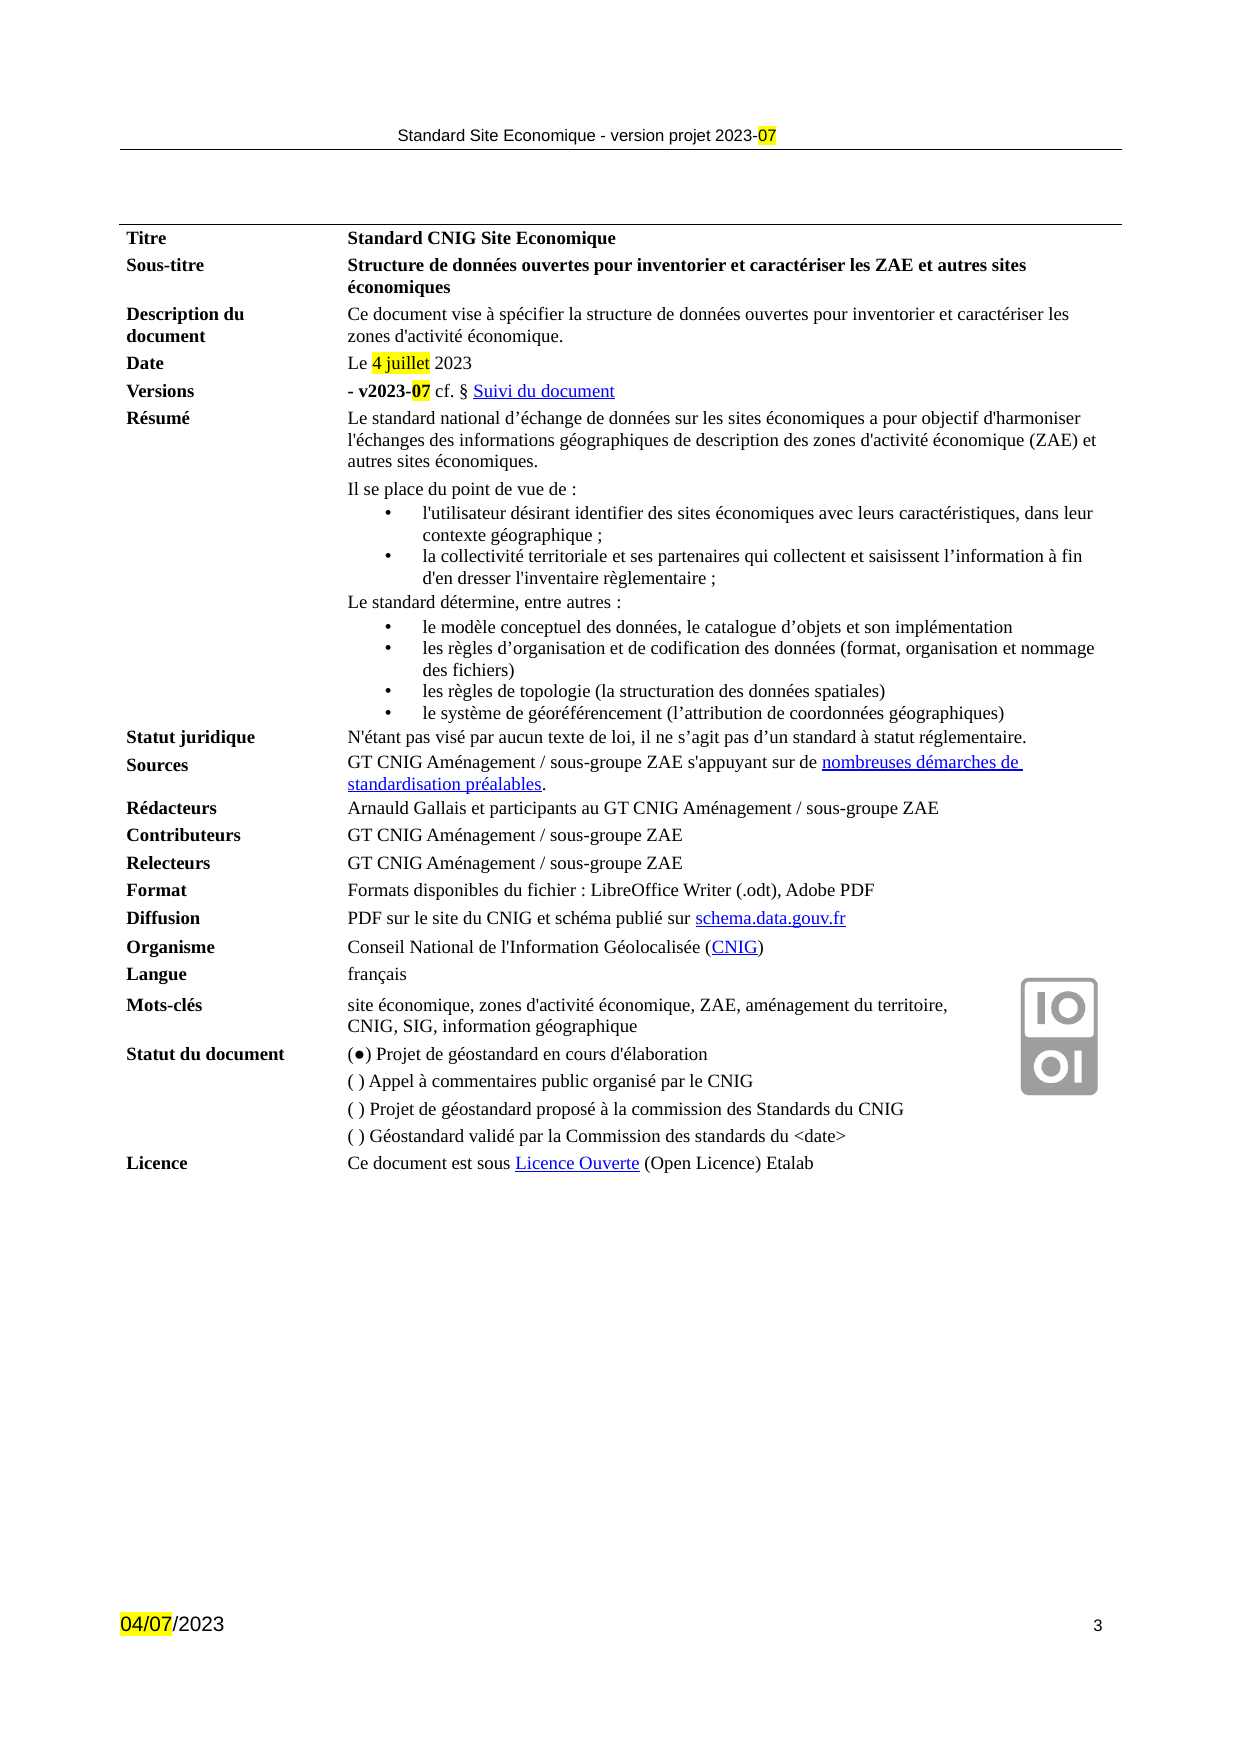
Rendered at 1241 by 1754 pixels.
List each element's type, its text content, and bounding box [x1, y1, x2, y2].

table_cell GT CNIG Aménagement / sous-groupe ZAE [340, 821, 1122, 849]
table_cell Le 4 juillet 2023 [340, 349, 1122, 377]
table_cell Formats disponibles du fichier : LibreOffice Writer (.odt), Adobe PDF [340, 876, 1122, 904]
table_cell Contributeurs [119, 821, 340, 849]
table_cell Sous-titre [119, 251, 340, 300]
table_cell GT CNIG Aménagement / sous-groupe ZAE [340, 849, 1122, 876]
table_cell PDF sur le site du CNIG et schéma publié sur schema.data.gouv.fr [340, 904, 1122, 933]
table_cell Date [119, 349, 340, 377]
table_cell Résumé [119, 404, 340, 723]
table_cell Statut du document [119, 1040, 340, 1149]
table_cell Conseil National de l'Information Géolocalisée (CNIG) [340, 933, 992, 960]
table_cell site économique, zones d'activité économique, ZAE, aménagement du territoire, CNIG, SIG, information géographique [340, 991, 992, 1040]
table_cell Licence [119, 1149, 340, 1177]
table_cell Diffusion [119, 904, 340, 933]
table_cell - v2023-07 cf. § Suivi du document [340, 377, 1122, 404]
table_cell Statut juridique [119, 724, 340, 751]
table_cell GT CNIG Aménagement / sous-groupe ZAE s'appuyant sur de nombreuses démarches de standardisation préalables. [340, 751, 1122, 794]
table_header Standard CNIG Site Economique [340, 225, 1122, 251]
table_cell Organisme [119, 933, 340, 960]
table_cell Arnauld Gallais et participants au GT CNIG Aménagement / sous-groupe ZAE [340, 794, 1122, 821]
table_cell Format [119, 876, 340, 904]
table_cell Le standard national d’échange de données sur les sites économiques a pour objectif d'harmoniser l'échanges des informations géographiques de description des zones d'activité économique (ZAE) et autres sites économiques. Il se place du point de vue de : l'utilisateur désirant identifier des sites économiques avec leurs caractéristiques, dans leur contexte géographique ; la collectivité territoriale et ses partenaires qui collectent et saisissent l’information à fin d'en dresser l'inventaire règlementaire ; Le standard détermine, entre autres : le modèle conceptuel des données, le catalogue d’objets et son implémentation les règles d’organisation et de codification des données (format, organisation et nommage des fichiers) les règles de topologie (la structuration des données spatiales) le système de géoréférencement (l’attribution de coordonnées géographiques) [340, 404, 1122, 723]
table_cell Sources [119, 751, 340, 794]
table_cell (●) Projet de géostandard en cours d'élaboration ( ) Appel à commentaires public organisé par le CNIG ( ) Projet de géostandard proposé à la commission des Standards du CNIG ( ) Géostandard validé par la Commission des standards du <date> [340, 1040, 992, 1149]
table_cell [993, 933, 1122, 1177]
table_header Titre [119, 225, 340, 251]
table_cell Ce document vise à spécifier la structure de données ouvertes pour inventorier et caractériser les zones d'activité économique. [340, 300, 1122, 349]
table_cell Relecteurs [119, 849, 340, 876]
table_cell français [340, 960, 992, 991]
table_cell Langue [119, 960, 340, 991]
table_cell Versions [119, 377, 340, 404]
table_cell Ce document est sous Licence Ouverte (Open Licence) Etalab [340, 1149, 992, 1177]
table_cell Structure de données ouvertes pour inventorier et caractériser les ZAE et autres sites économiques [340, 251, 1122, 300]
table_cell Rédacteurs [119, 794, 340, 821]
table_cell N'étant pas visé par aucun texte de loi, il ne s’agit pas d’un standard à statut réglementaire. [340, 724, 1122, 751]
table_cell Description du document [119, 300, 340, 349]
picture [1018, 975, 1101, 1098]
table_cell Mots-clés [119, 991, 340, 1040]
